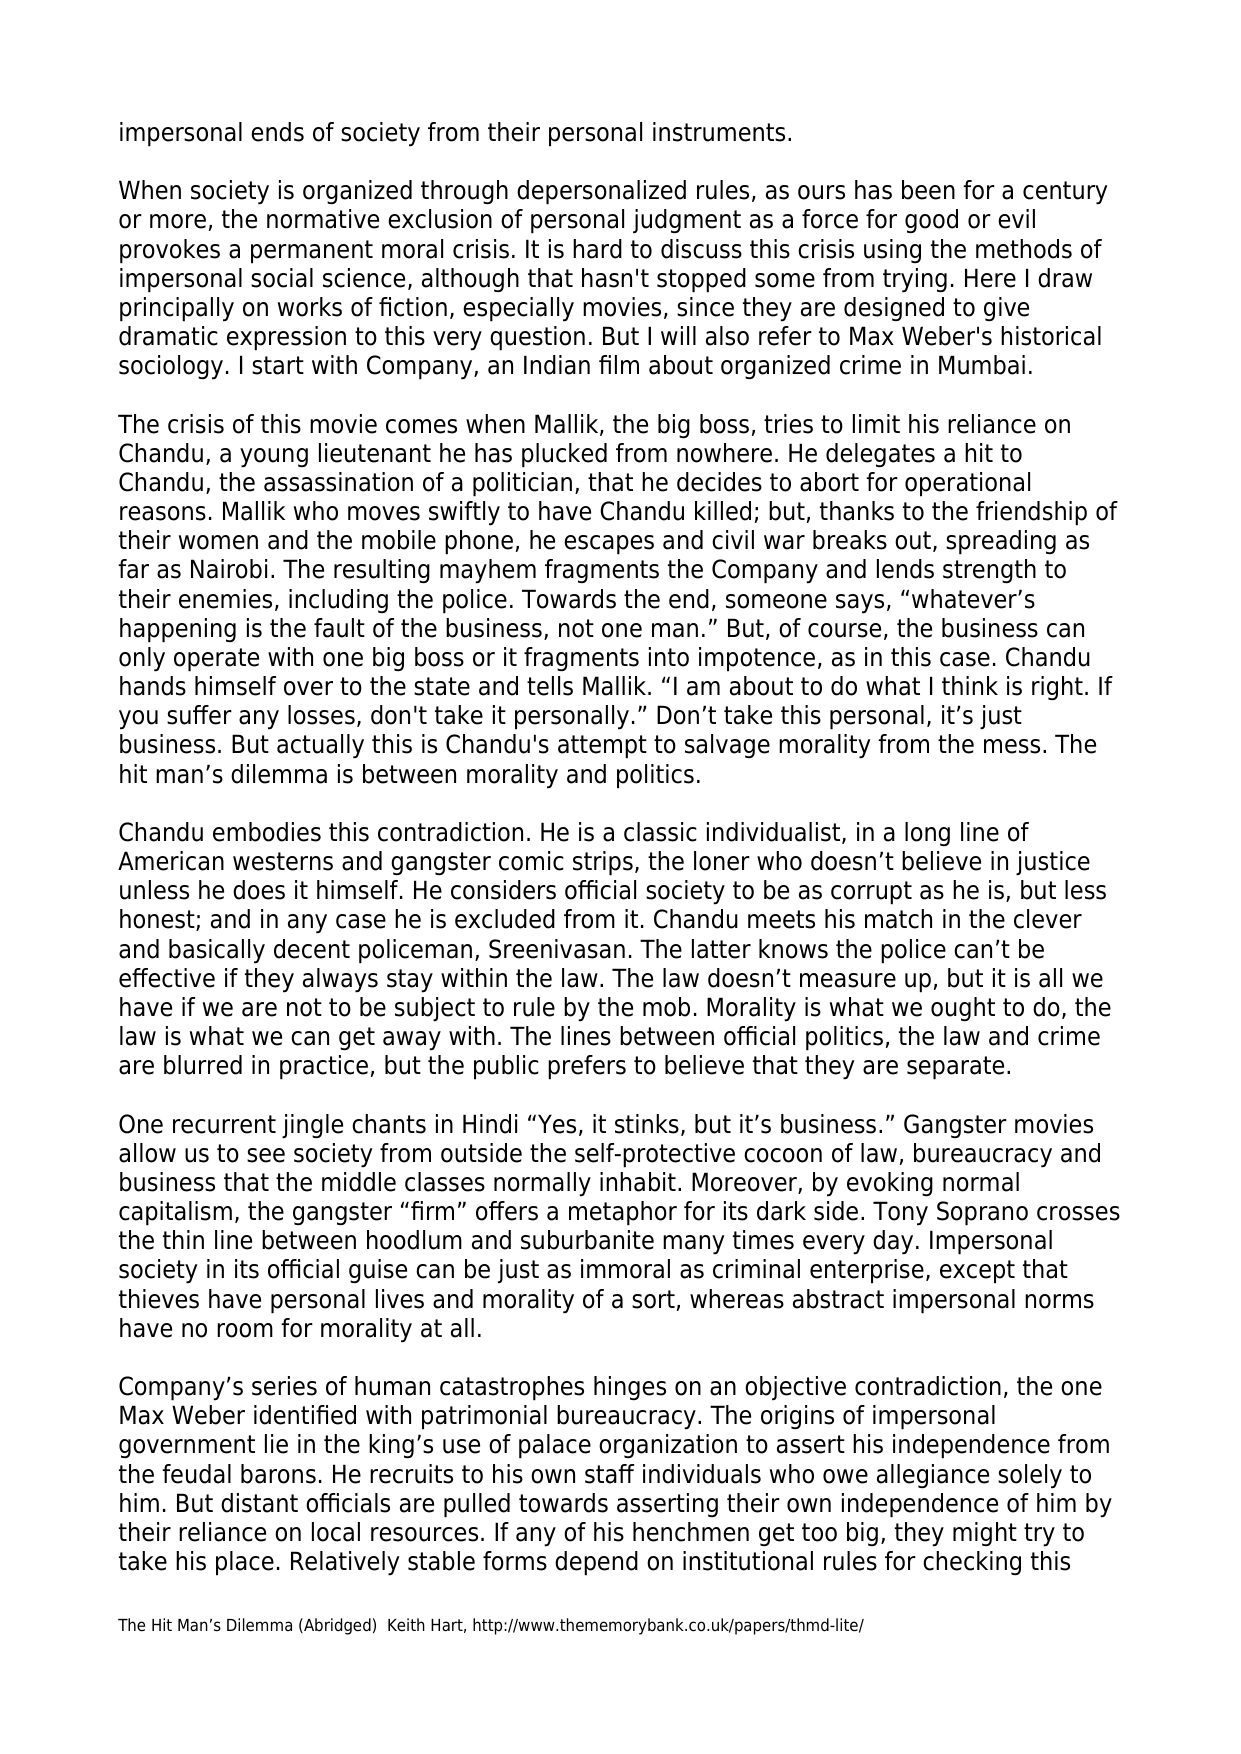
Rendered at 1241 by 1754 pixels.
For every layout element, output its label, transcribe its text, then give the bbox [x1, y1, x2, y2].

text When society is organized through depersonalized rules, as ours has been for a century or more, the normative exclusion of personal judgment as a force for good or evil provokes a permanent moral crisis. It is hard to discuss this crisis using the methods of impersonal social science, although that hasn't stopped some from trying. Here I draw principally on works of fiction, especially movies, since they are designed to give dramatic expression to this very question. But I will also refer to Max Weber's historical sociology. I start with Company, an Indian film about organized crime in Mumbai. [118, 176, 1122, 381]
text Company’s series of human catastrophes hinges on an objective contradiction, the one Max Weber identified with patrimonial bureaucracy. The origins of impersonal government lie in the king’s use of palace organization to assert his independence from the feudal barons. He recruits to his own staff individuals who owe allegiance solely to him. But distant officials are pulled towards asserting their own independence of him by their reliance on local resources. If any of his henchmen get too big, they might try to take his place. Relatively stable forms depend on institutional rules for checking this [118, 1372, 1122, 1576]
text impersonal ends of society from their personal instruments. [118, 118, 1122, 147]
text One recurrent jingle chants in Hindi “Yes, it stinks, but it’s business.” Gangster movies allow us to see society from outside the self-protective cocoon of law, bureaucracy and business that the middle classes normally inhabit. Moreover, by evoking normal capitalism, the gangster “firm” offers a metaphor for its dark side. Tony Soprano crosses the thin line between hoodlum and suburbanite many times every day. Impersonal society in its official guise can be just as immoral as criminal enterprise, except that thieves have personal lives and morality of a sort, whereas abstract impersonal norms have no room for morality at all. [118, 1110, 1122, 1343]
text Chandu embodies this contradiction. He is a classic individualist, in a long line of American westerns and gangster comic strips, the loner who doesn’t believe in justice unless he does it himself. He considers official society to be as corrupt as he is, but less honest; and in any case he is excluded from it. Chandu meets his match in the clever and basically decent policeman, Sreenivasan. The latter knows the police can’t be effective if they always stay within the law. The law doesn’t measure up, but it is all we have if we are not to be subject to rule by the mob. Morality is what we ought to do, the law is what we can get away with. The lines between official politics, the law and crime are blurred in practice, but the public prefers to believe that they are separate. [118, 818, 1122, 1081]
text The crisis of this movie comes when Mallik, the big boss, tries to limit his reliance on Chandu, a young lieutenant he has plucked from nowhere. He delegates a hit to Chandu, the assassination of a politician, that he decides to abort for operational reasons. Mallik who moves swiftly to have Chandu killed; but, thanks to the friendship of their women and the mobile phone, he escapes and civil war breaks out, spreading as far as Nairobi. The resulting mayhem fragments the Company and lends strength to their enemies, including the police. Towards the end, someone says, “whatever’s happening is the fault of the business, not one man.” But, of course, the business can only operate with one big boss or it fragments into impotence, as in this case. Chandu hands himself over to the state and tells Mallik. “I am about to do what I think is right. If you suffer any losses, don't take it personally.” Don’t take this personal, it’s just business. But actually this is Chandu's attempt to salvage morality from the mess. The hit man’s dilemma is between morality and politics. [118, 410, 1122, 789]
